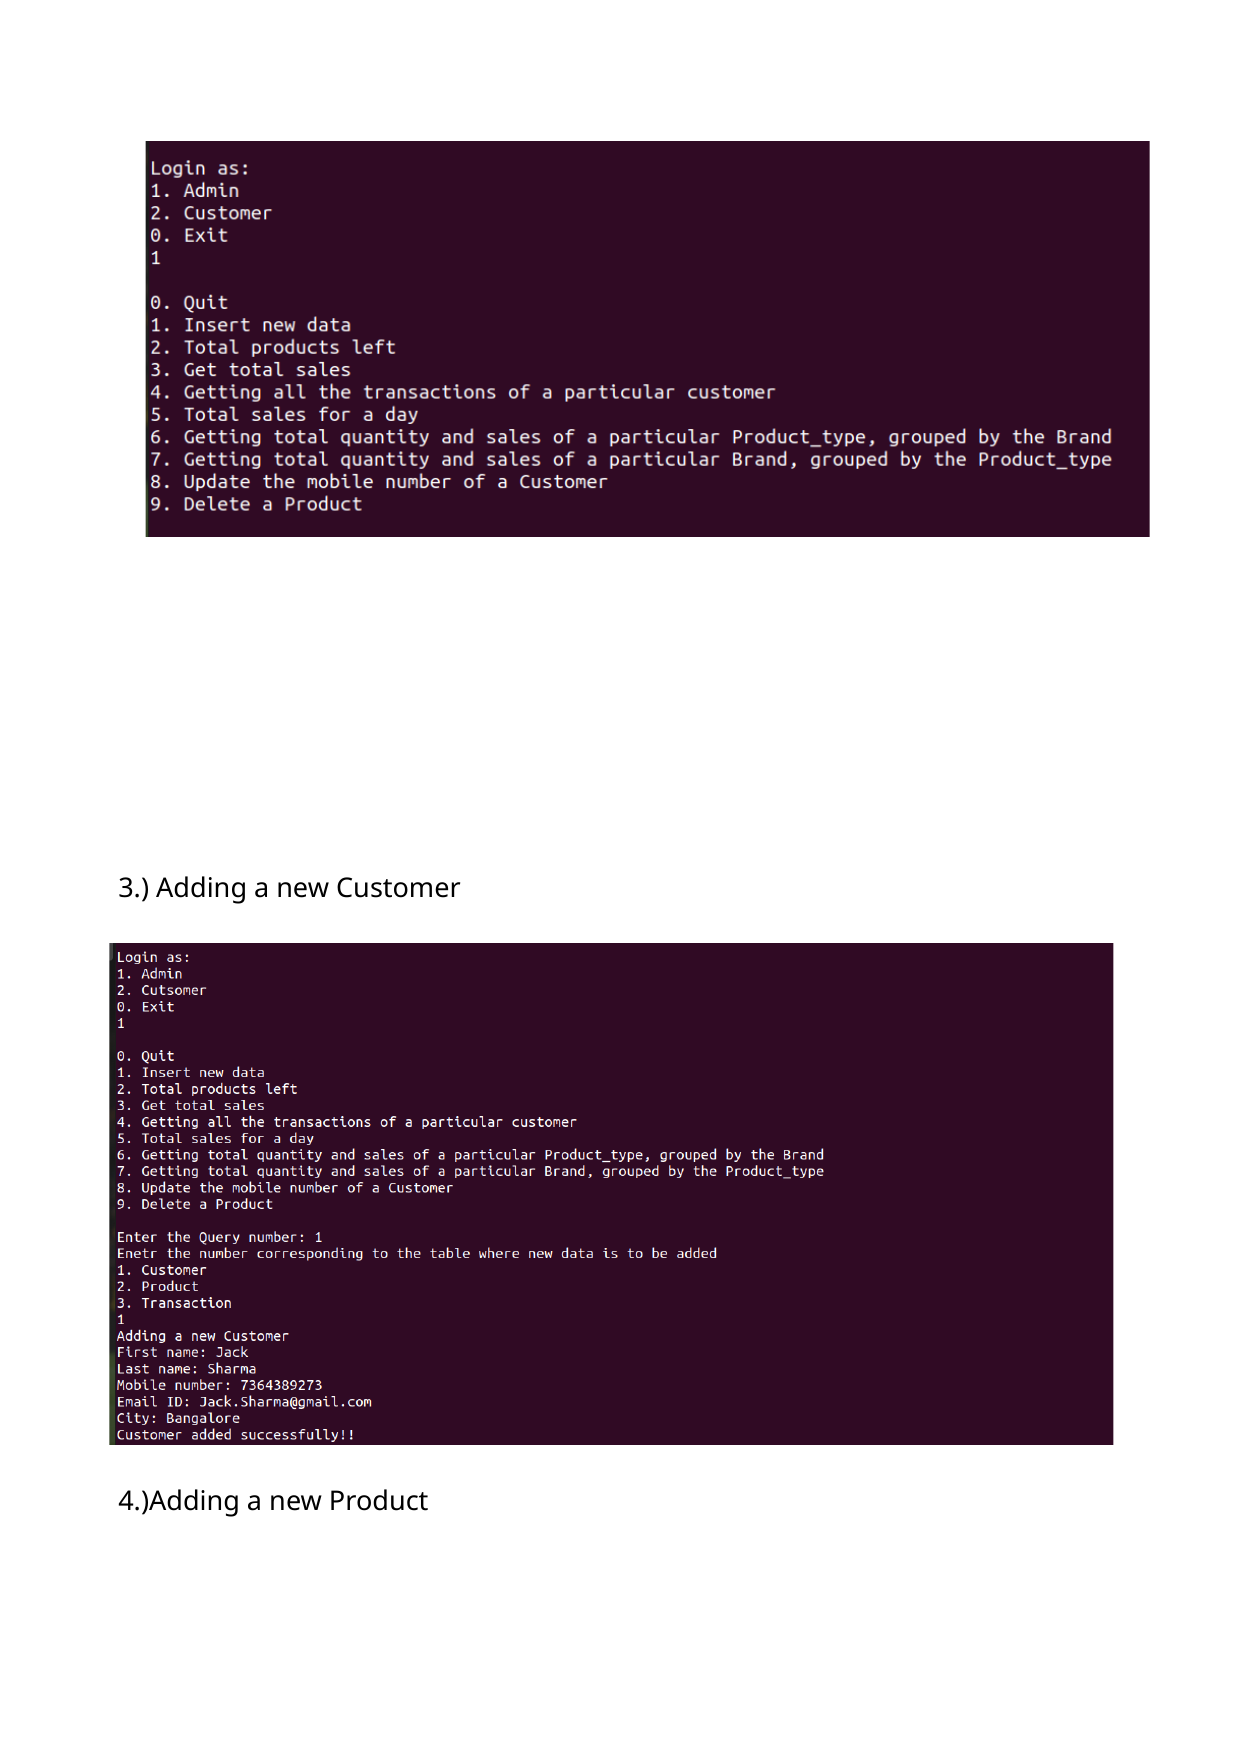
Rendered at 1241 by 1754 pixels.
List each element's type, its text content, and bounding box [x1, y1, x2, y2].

picture [109, 943, 1114, 1445]
text 4.)Adding a new Product [118, 1481, 1122, 1518]
picture [145, 141, 1150, 537]
text 3.) Adding a new Customer [118, 869, 1122, 906]
